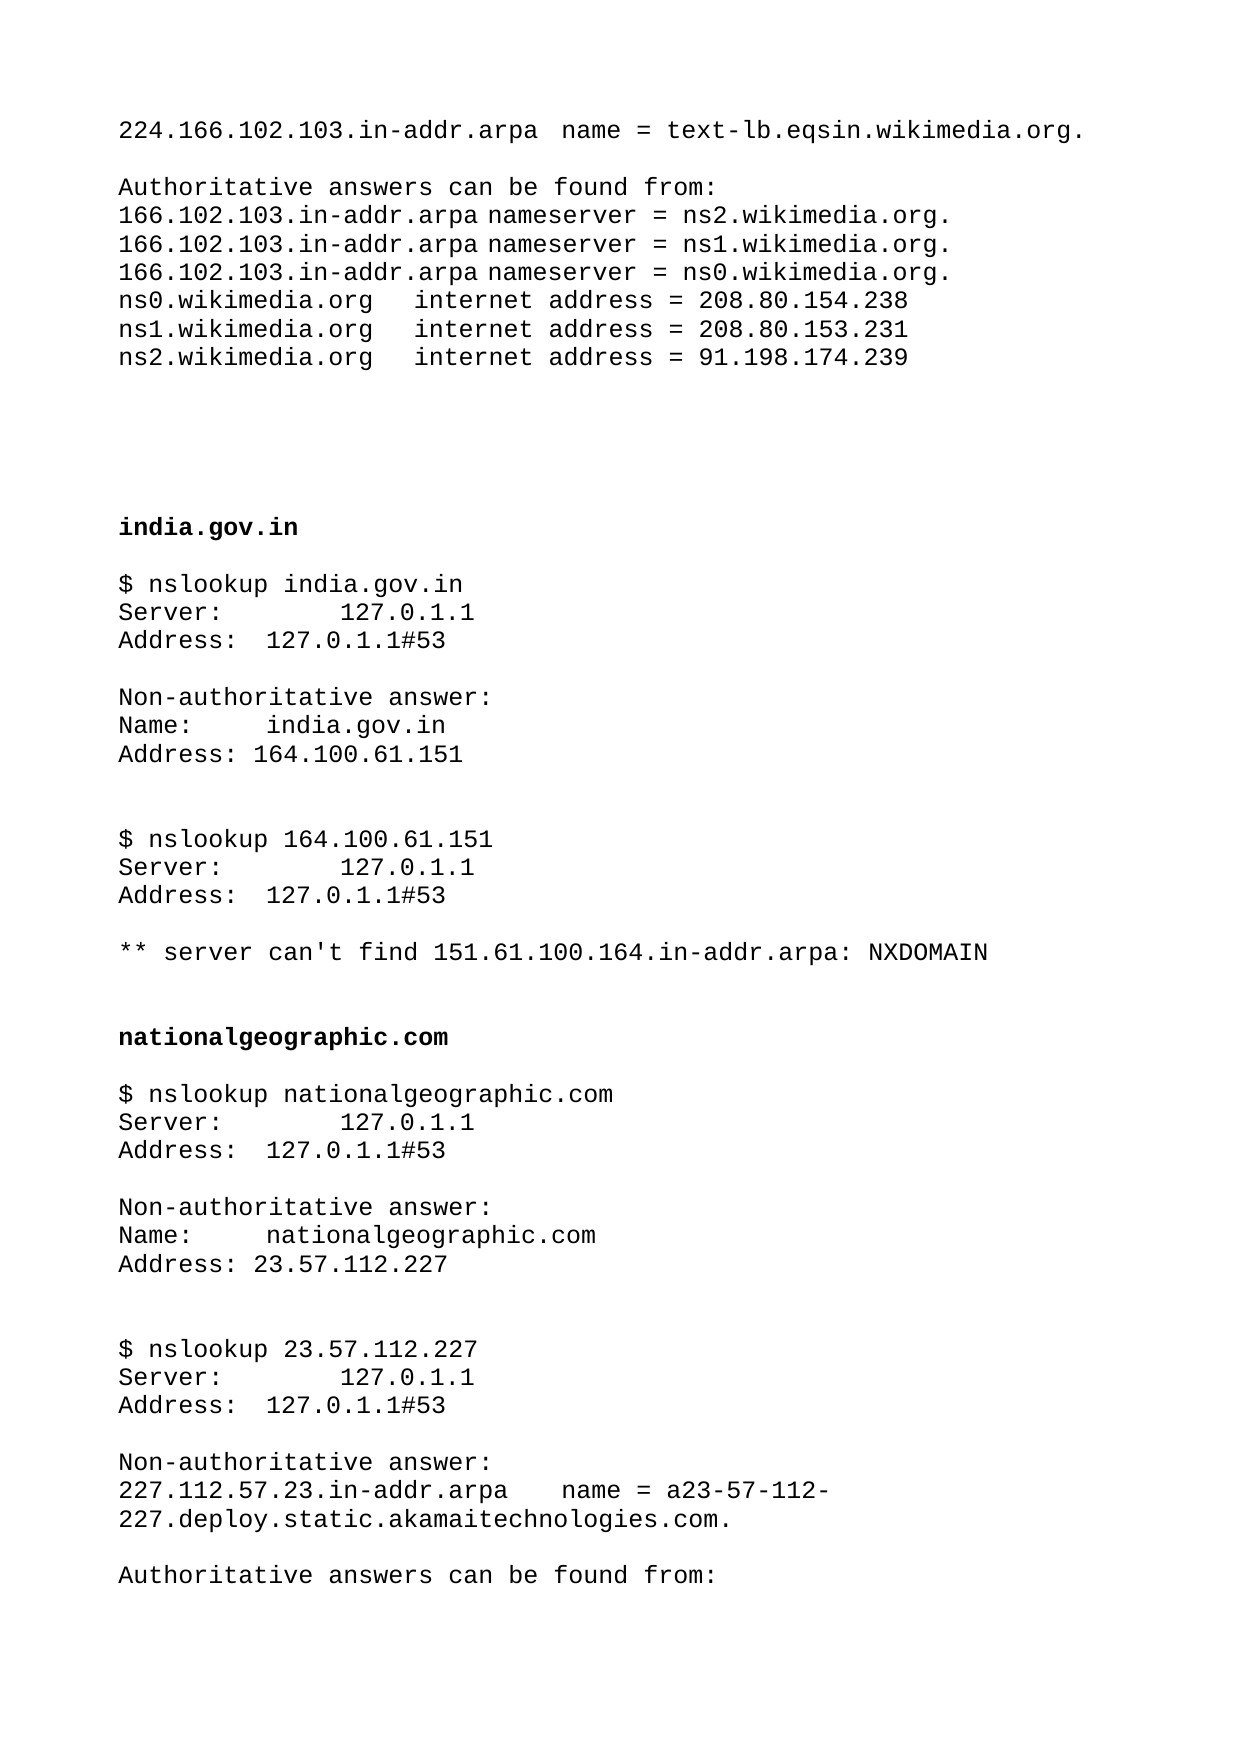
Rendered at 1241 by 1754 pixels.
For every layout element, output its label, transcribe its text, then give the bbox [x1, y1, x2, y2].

text Non-authoritative answer: [118, 1450, 1122, 1478]
text ** server can't find 151.61.100.164.in-addr.arpa: NXDOMAIN [118, 940, 1122, 968]
text Non-authoritative answer: [118, 1195, 1122, 1223]
text ns1.wikimedia.org internet address = 208.80.153.231 [118, 316, 1122, 345]
text Address: 127.0.1.1#53 [118, 1138, 1122, 1166]
text 227.112.57.23.in-addr.arpa name = a23-57-112-227.deploy.static.akamaitechnologies.com. [118, 1478, 1122, 1535]
text 166.102.103.in-addr.arpa nameserver = ns1.wikimedia.org. [118, 231, 1122, 260]
text Address: 164.100.61.151 [118, 741, 1122, 770]
text Server: 127.0.1.1 [118, 1365, 1122, 1393]
text Server: 127.0.1.1 [118, 600, 1122, 628]
text Address: 23.57.112.227 [118, 1251, 1122, 1280]
text Server: 127.0.1.1 [118, 855, 1122, 883]
text 166.102.103.in-addr.arpa nameserver = ns2.wikimedia.org. [118, 203, 1122, 231]
text Address: 127.0.1.1#53 [118, 883, 1122, 911]
text Non-authoritative answer: [118, 685, 1122, 713]
text $ nslookup india.gov.in [118, 571, 1122, 600]
text nationalgeographic.com [118, 1025, 1122, 1053]
text ns2.wikimedia.org internet address = 91.198.174.239 [118, 345, 1122, 373]
text ns0.wikimedia.org internet address = 208.80.154.238 [118, 288, 1122, 316]
text Server: 127.0.1.1 [118, 1110, 1122, 1138]
text $ nslookup 23.57.112.227 [118, 1336, 1122, 1365]
text Address: 127.0.1.1#53 [118, 1393, 1122, 1421]
text 166.102.103.in-addr.arpa nameserver = ns0.wikimedia.org. [118, 260, 1122, 288]
text $ nslookup nationalgeographic.com [118, 1081, 1122, 1110]
text india.gov.in [118, 515, 1122, 543]
text Authoritative answers can be found from: [118, 1563, 1122, 1591]
text $ nslookup 164.100.61.151 [118, 826, 1122, 855]
text Name: india.gov.in [118, 713, 1122, 741]
text 224.166.102.103.in-addr.arpa name = text-lb.eqsin.wikimedia.org. [118, 118, 1122, 146]
text Address: 127.0.1.1#53 [118, 628, 1122, 656]
text Authoritative answers can be found from: [118, 175, 1122, 203]
text Name: nationalgeographic.com [118, 1223, 1122, 1251]
